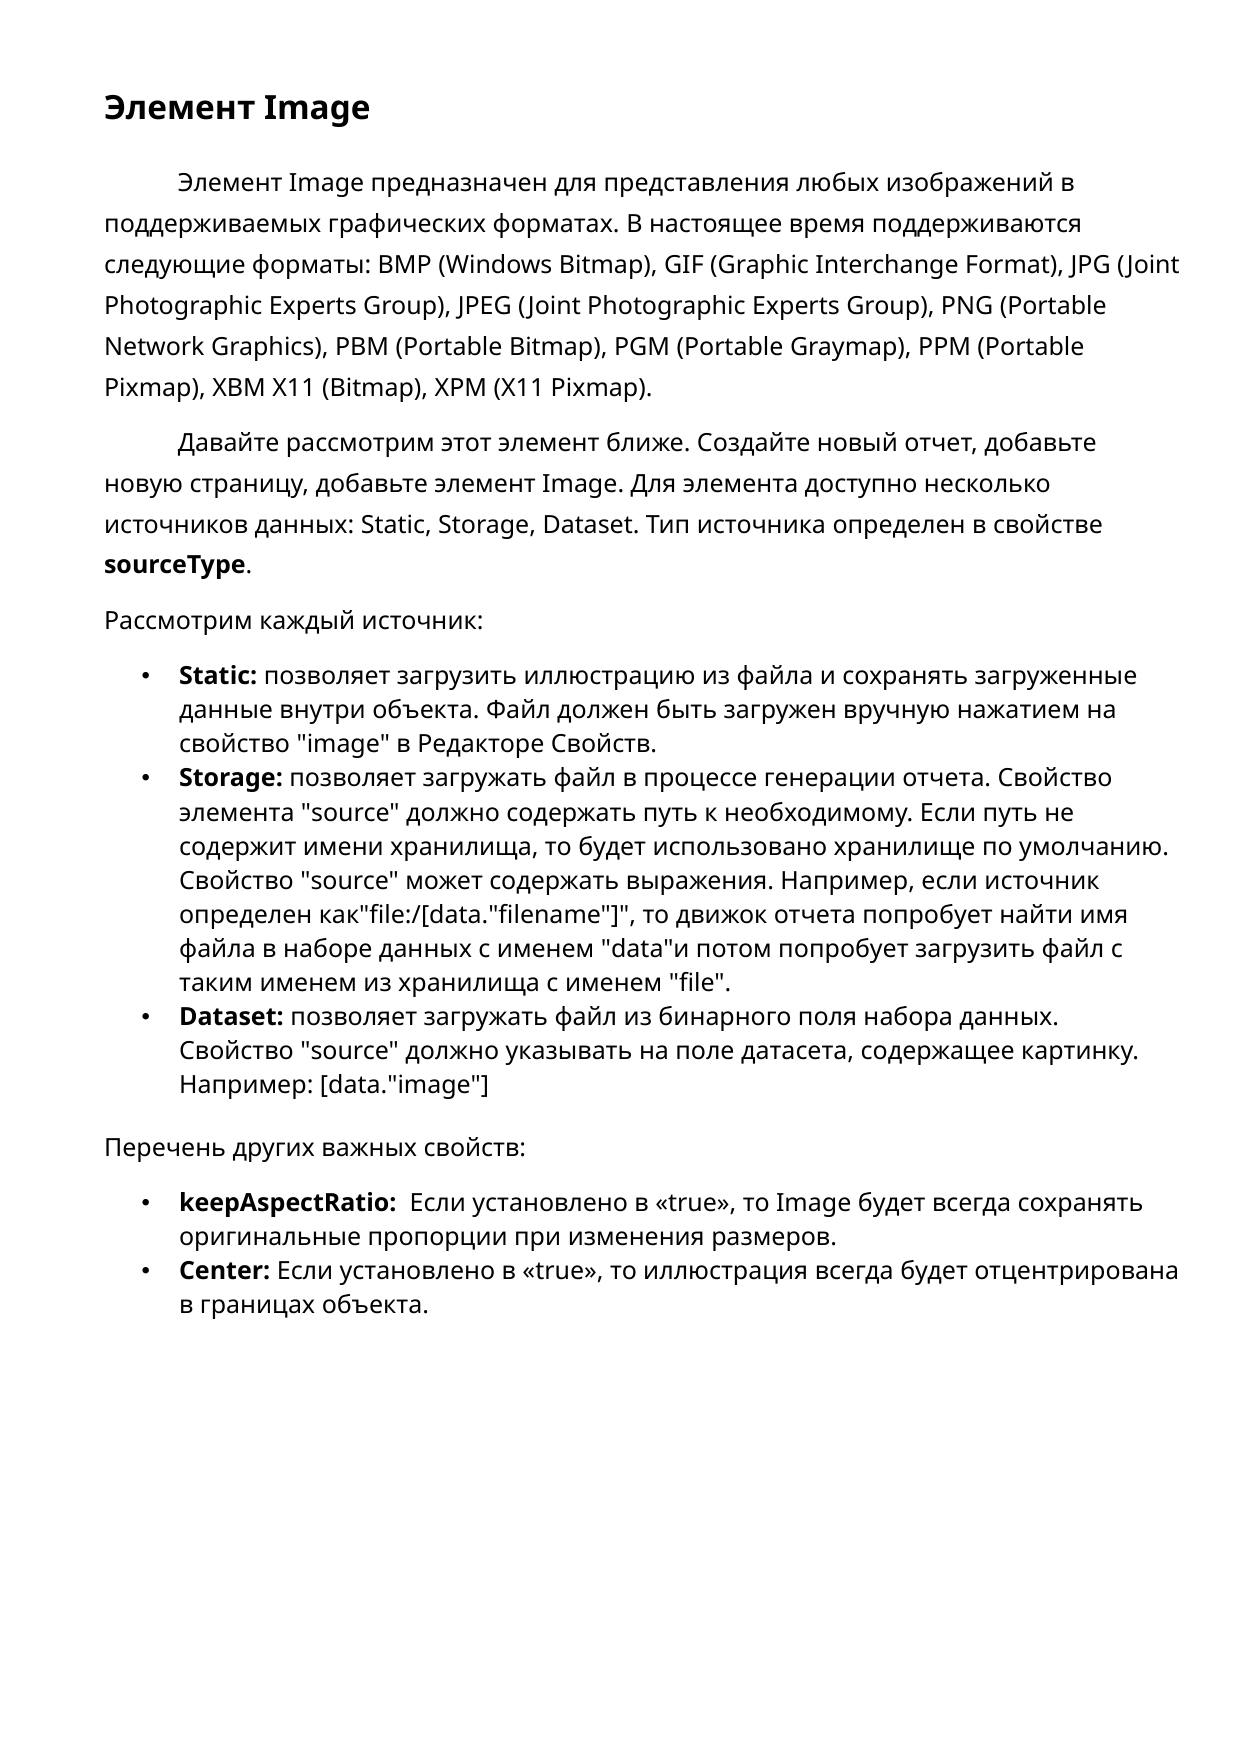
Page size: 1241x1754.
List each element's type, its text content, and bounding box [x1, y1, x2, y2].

list Static: позволяет загрузить иллюстрацию из файла и сохранять загруженные данные внутри объекта. Файл должен быть загружен вручную нажатием на свойство "image" в Редакторе Свойств. [141, 658, 1181, 760]
list Dataset: позволяет загружать файл из бинарного поля набора данных. Свойство "source" должно указывать на поле датасета, содержащее картинку. Например: [data."image"] [141, 998, 1181, 1101]
text Рассмотрим каждый источник: [104, 602, 1181, 637]
list Storage: позволяет загружать файл в процессе генерации отчета. Свойство элемента "source" должно содержать путь к необходимому. Если путь не содержит имени хранилища, то будет использовано хранилище по умолчанию. Свойство "source" может содержать выражения. Например, если источник определен как"file:/[data."filename"]", то движок отчета попробует найти имя файла в наборе данных с именем "data"и потом попробует загрузить файл с таким именем из хранилища с именем "file". [141, 760, 1181, 998]
text Элемент Image предназначен для представления любых изображений в поддерживаемых графических форматах. В настоящее время поддерживаются следующие форматы: BMP (Windows Bitmap), GIF (Graphic Interchange Format), JPG (Joint Photographic Experts Group), JPEG (Joint Photographic Experts Group), PNG (Portable Network Graphics), PBM (Portable Bitmap), PGM (Portable Graymap), PPM (Portable Pixmap), XBM X11 (Bitmap), XPM (X11 Pixmap). [104, 165, 1181, 403]
subtitle Элемент Image [104, 83, 1181, 129]
text Перечень других важных свойств: [104, 1129, 1181, 1163]
list keepAspectRatio: Если установлено в «true», то Image будет всегда сохранять оригинальные пропорции при изменения размеров. [141, 1185, 1181, 1253]
text Давайте рассмотрим этот элемент ближе. Создайте новый отчет, добавьте новую страницу, добавьте элемент Image. Для элемента доступно несколько источников данных: Static, Storage, Dataset. Тип источника определен в свойстве sourceType. [104, 424, 1181, 581]
list Center: Если установлено в «true», то иллюстрация всегда будет отцентрирована в границах объекта. [141, 1253, 1181, 1321]
